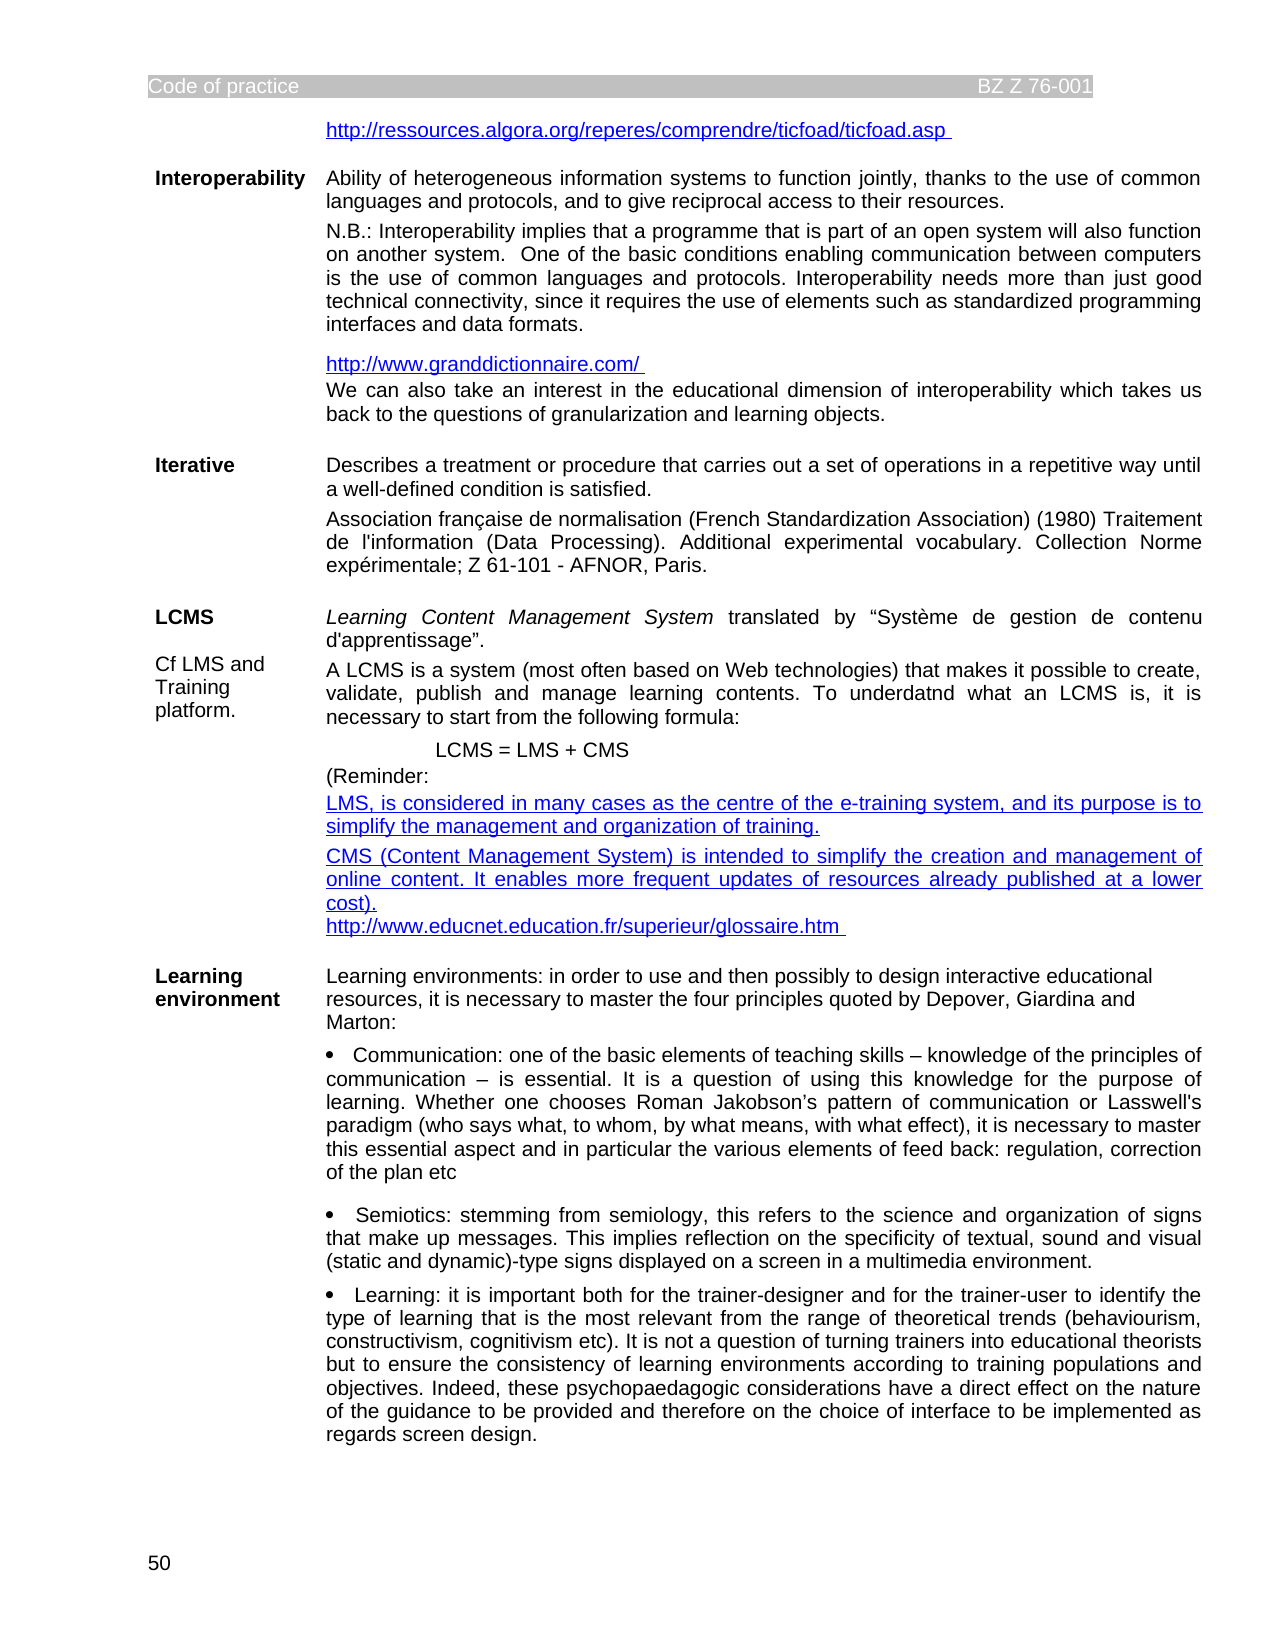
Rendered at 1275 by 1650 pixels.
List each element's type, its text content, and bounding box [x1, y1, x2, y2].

table_cell Iterative [148, 454, 318, 606]
table_header Learning Content Management System translated by “Système de gestion de contenu d'apprentissage”. [319, 606, 1210, 659]
table_cell LCMS Cf LMS and Training platform. [148, 606, 318, 964]
table_cell Learning environment [148, 964, 318, 1469]
table_header Learning environments: in order to use and then possibly to design interactive educational resources, it is necessary to master the four principles quoted by Depover, Giardina and Marton: [319, 964, 1210, 1044]
table_cell Interoperability [148, 167, 318, 454]
table_cell (Reminder: [319, 765, 1210, 792]
table_cell http://www.granddictionnaire.com/ [319, 353, 1210, 379]
table_cell LCMS = LMS + CMS [319, 739, 1210, 765]
table_cell N.B.: Interoperability implies that a programme that is part of an open system will also function on another system. One of the basic conditions enabling communication between computers is the use of common languages and protocols. Interoperability needs more than just good technical connectivity, since it requires the use of elements such as standardized programming interfaces and data formats. [319, 220, 1210, 352]
table_header Describes a treatment or procedure that carries out a set of operations in a repetitive way until a well-defined condition is satisfied. [319, 454, 1210, 507]
table_cell http://ressources.algora.org/reperes/comprendre/ticfoad/ticfoad.asp [319, 118, 1210, 167]
table_cell  Learning: it is important both for the trainer-designer and for the trainer-user to identify the type of learning that is the most relevant from the range of theoretical trends (behaviourism, constructivism, cognitivism etc). It is not a question of turning trainers into educational theorists but to ensure the consistency of learning environments according to training populations and objectives. Indeed, these psychopaedagogic considerations have a direct effect on the nature of the guidance to be provided and therefore on the choice of interface to be implemented as regards screen design. [319, 1283, 1210, 1469]
table_cell  Communication: one of the basic elements of teaching skills – knowledge of the principles of communication – is essential. It is a question of using this knowledge for the purpose of learning. Whether one chooses Roman Jakobson’s pattern of communication or Lasswell's paradigm (who says what, to whom, by what means, with what effect), it is necessary to master this essential aspect and in particular the various elements of feed back: regulation, correction of the plan etc [319, 1044, 1210, 1203]
table_cell  Semiotics: stemming from semiology, this refers to the science and organization of signs that make up messages. This implies reflection on the specificity of textual, sound and visual (static and dynamic)-type signs displayed on a screen in a multimedia environment. [319, 1204, 1210, 1283]
table_header Ability of heterogeneous information systems to function jointly, thanks to the use of common languages and protocols, and to give reciprocal access to their resources. [319, 167, 1210, 220]
table_cell A LCMS is a system (most often based on Web technologies) that makes it possible to create, validate, publish and manage learning contents. To underdatnd what an LCMS is, it is necessary to start from the following formula: [319, 659, 1210, 738]
table_cell CMS (Content Management System) is intended to simplify the creation and management of online content. It enables more frequent updates of resources already published at a lower cost). [319, 845, 1210, 914]
table_cell Association française de normalisation (French Standardization Association) (1980) Traitement de l'information (Data Processing). Additional experimental vocabulary. Collection Norme expérimentale; Z 61-101 - AFNOR, Paris. [319, 507, 1210, 606]
table_cell LMS, is considered in many cases as the centre of the e-training system, and its purpose is to simplify the management and organization of training. [319, 792, 1210, 845]
table_cell http://www.educnet.education.fr/superieur/glossaire.htm [319, 914, 1210, 964]
table_cell We can also take an interest in the educational dimension of interoperability which takes us back to the questions of granularization and learning objects. [319, 379, 1210, 454]
table_cell [148, 118, 318, 167]
